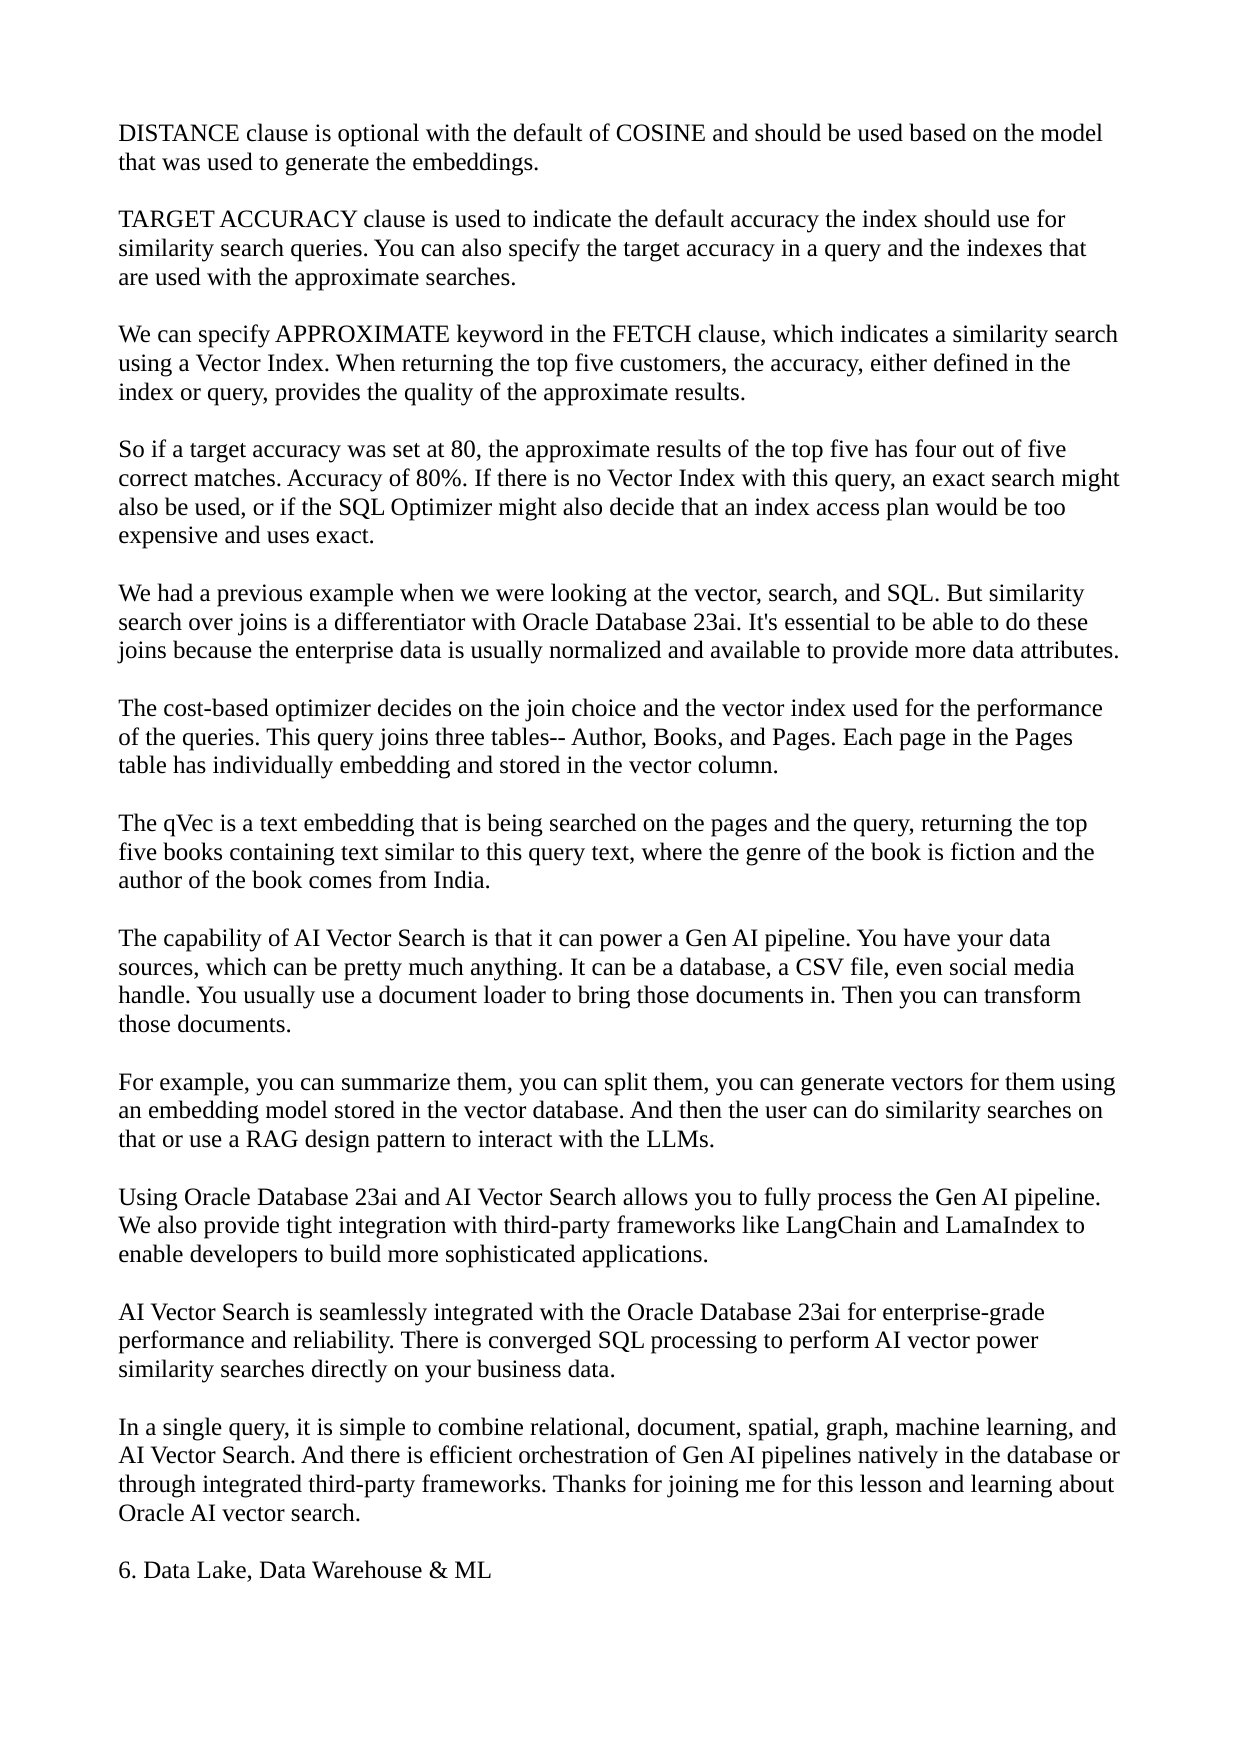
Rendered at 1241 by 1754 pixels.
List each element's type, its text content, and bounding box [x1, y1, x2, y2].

text We had a previous example when we were looking at the vector, search, and SQL. But similarity search over joins is a differentiator with Oracle Database 23ai. It's essential to be able to do these joins because the enterprise data is usually normalized and available to provide more data attributes. [118, 578, 1122, 664]
text TARGET ACCURACY clause is used to indicate the default accuracy the index should use for similarity search queries. You can also specify the target accuracy in a query and the indexes that are used with the approximate searches. [118, 204, 1122, 291]
text In a single query, it is simple to combine relational, document, spatial, graph, machine learning, and AI Vector Search. And there is efficient orchestration of Gen AI pipelines natively in the database or through integrated third-party frameworks. Thanks for joining me for this lesson and learning about Oracle AI vector search. [118, 1412, 1122, 1527]
text The qVec is a text embedding that is being searched on the pages and the query, returning the top five books containing text similar to this query text, where the genre of the book is fiction and the author of the book comes from India. [118, 808, 1122, 894]
text AI Vector Search is seamlessly integrated with the Oracle Database 23ai for enterprise-grade performance and reliability. There is converged SQL processing to perform AI vector power similarity searches directly on your business data. [118, 1297, 1122, 1383]
text So if a target accuracy was set at 80, the approximate results of the top five has four out of five correct matches. Accuracy of 80%. If there is no Vector Index with this query, an exact search might also be used, or if the SQL Optimizer might also decide that an index access plan would be too expensive and uses exact. [118, 434, 1122, 549]
text The capability of AI Vector Search is that it can power a Gen AI pipeline. You have your data sources, which can be pretty much anything. It can be a database, a CSV file, even social media handle. You usually use a document loader to bring those documents in. Then you can transform those documents. [118, 923, 1122, 1038]
text Using Oracle Database 23ai and AI Vector Search allows you to fully process the Gen AI pipeline. We also provide tight integration with third-party frameworks like LangChain and LamaIndex to enable developers to build more sophisticated applications. [118, 1182, 1122, 1268]
text The cost-based optimizer decides on the join choice and the vector index used for the performance of the queries. This query joins three tables-- Author, Books, and Pages. Each page in the Pages table has individually embedding and stored in the vector column. [118, 693, 1122, 779]
text DISTANCE clause is optional with the default of COSINE and should be used based on the model that was used to generate the embeddings. [118, 118, 1122, 176]
text 6. Data Lake, Data Warehouse & ML [118, 1556, 1122, 1584]
text We can specify APPROXIMATE keyword in the FETCH clause, which indicates a similarity search using a Vector Index. When returning the top five customers, the accuracy, either defined in the index or query, provides the quality of the approximate results. [118, 319, 1122, 406]
text For example, you can summarize them, you can split them, you can generate vectors for them using an embedding model stored in the vector database. And then the user can do similarity searches on that or use a RAG design pattern to interact with the LLMs. [118, 1067, 1122, 1153]
